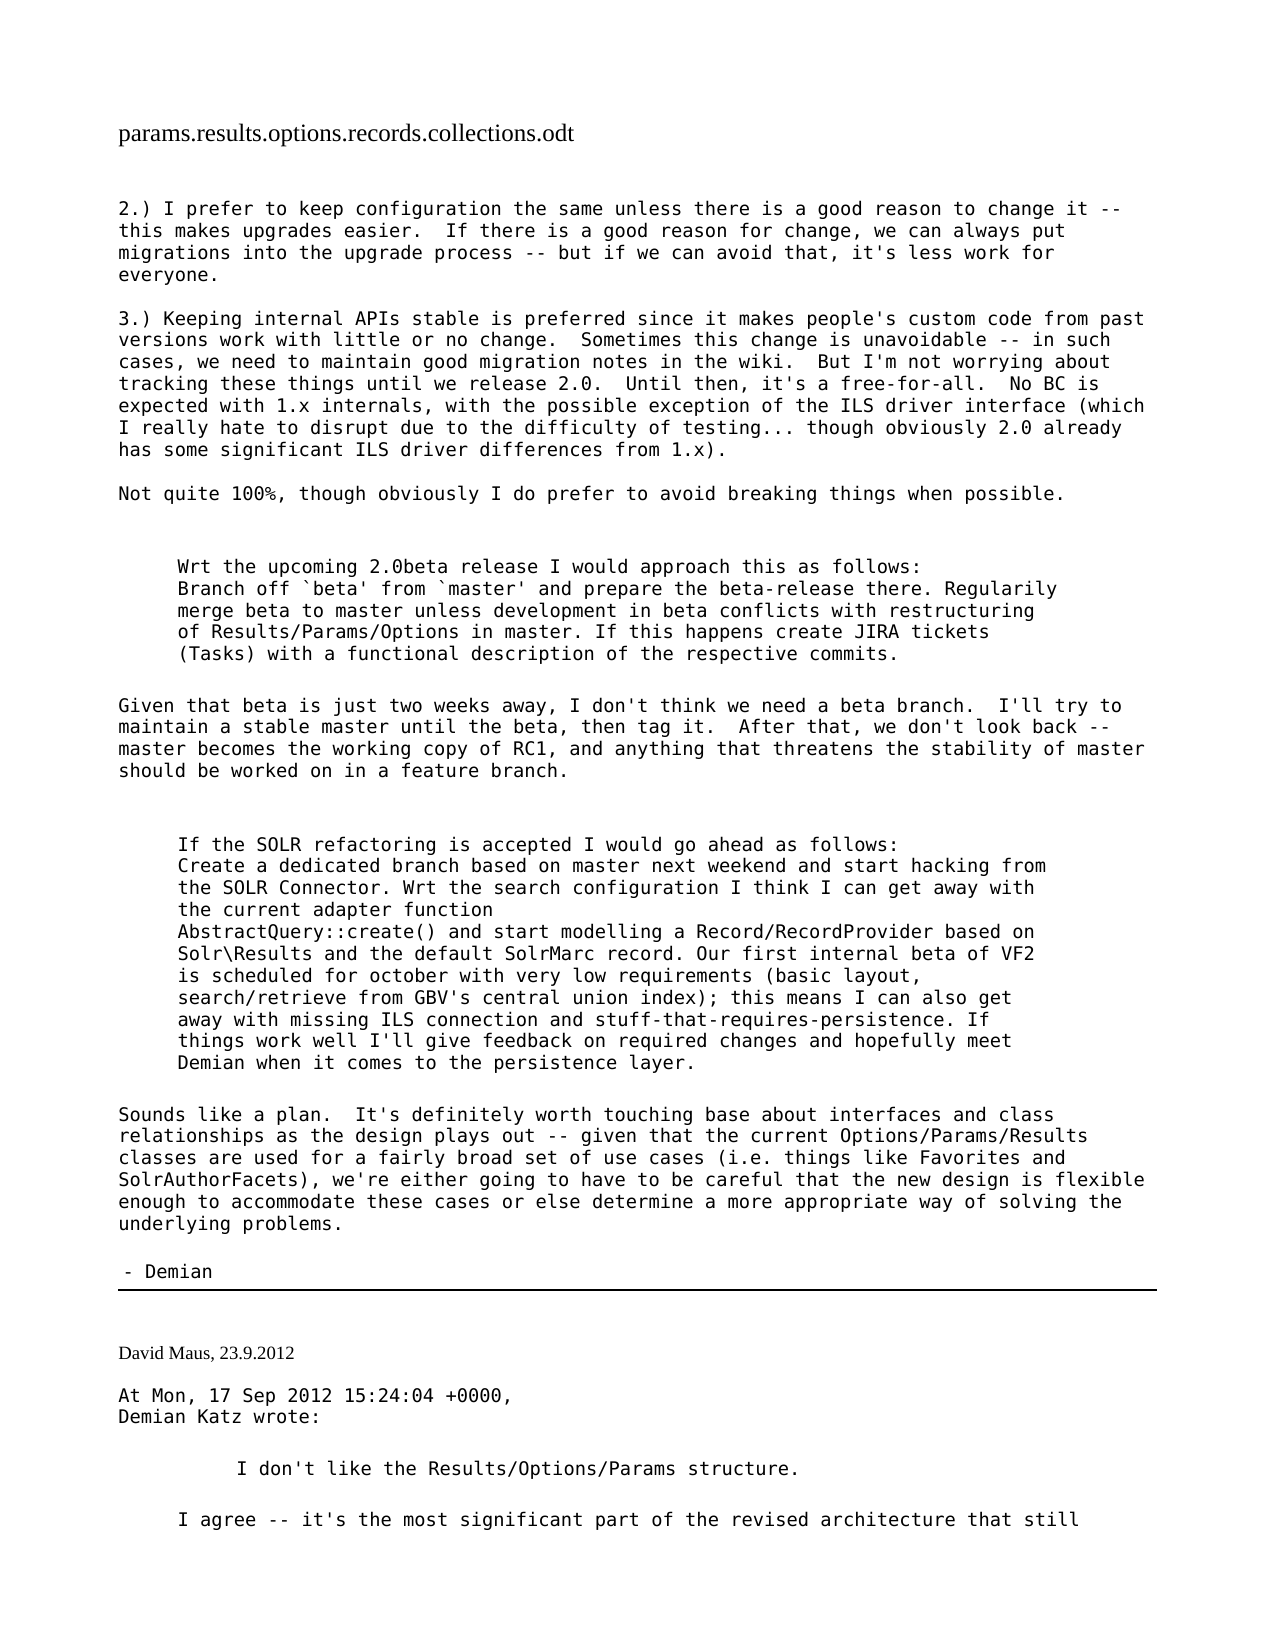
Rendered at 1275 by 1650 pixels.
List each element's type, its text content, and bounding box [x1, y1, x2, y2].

text of Results/Params/Options in master. If this happens create JIRA tickets [177, 621, 1098, 643]
text 3.) Keeping internal APIs stable is preferred since it makes people's custom code from past versions work with little or no change. Sometimes this change is unavoidable -- in such cases, we need to maintain good migration notes in the wiki. But I'm not worrying about tracking these things until we release 2.0. Until then, it's a free-for-all. No BC is expected with 1.x internals, with the possible exception of the ILS driver interface (which I really hate to disrupt due to the difficulty of testing... though obviously 2.0 already has some significant ILS driver differences from 1.x). [118, 308, 1157, 461]
text search/retrieve from GBV's central union index); this means I can also get [177, 987, 1098, 1008]
text merge beta to master unless development in beta conflicts with restructuring [177, 599, 1098, 621]
text the current adapter function [177, 899, 1098, 921]
text Demian Katz wrote: [118, 1407, 1157, 1428]
text Create a dedicated branch based on master next weekend and start hacking from [177, 855, 1098, 877]
text Sounds like a plan. It's definitely worth touching base about interfaces and class relationships as the design plays out -- given that the current Options/Params/Results classes are used for a fairly broad set of use cases (i.e. things like Favorites and SolrAuthorFacets), we're either going to have to be careful that the new design is flexible enough to accommodate these cases or else determine a more appropriate way of solving the underlying problems. [118, 1104, 1157, 1235]
text If the SOLR refactoring is accepted I would go ahead as follows: [177, 833, 1098, 855]
text AbstractQuery::create() and start modelling a Record/RecordProvider based on [177, 921, 1098, 943]
text David Maus, 23.9.2012 [118, 1342, 1157, 1363]
text things work well I'll give feedback on required changes and hopefully meet [177, 1030, 1098, 1052]
text (Tasks) with a functional description of the respective commits. [177, 643, 1098, 665]
text At Mon, 17 Sep 2012 15:24:04 +0000, [118, 1385, 1157, 1407]
text Solr\Results and the default SolrMarc record. Our first internal beta of VF2 [177, 943, 1098, 965]
text Given that beta is just two weeks away, I don't think we need a beta branch. I'll try to maintain a stable master until the beta, then tag it. After that, we don't look back -- master becomes the working copy of RC1, and anything that threatens the stability of master should be worked on in a feature branch. [118, 695, 1157, 782]
text I don't like the Results/Options/Params structure. [236, 1458, 1039, 1480]
text Not quite 100%, though obviously I do prefer to avoid breaking things when possible. [118, 483, 1157, 504]
text Wrt the upcoming 2.0beta release I would approach this as follows: [177, 556, 1098, 578]
text Demian when it comes to the persistence layer. [177, 1052, 1098, 1074]
text the SOLR Connector. Wrt the search configuration I think I can get away with [177, 877, 1098, 899]
text is scheduled for october with very low requirements (basic layout, [177, 965, 1098, 987]
text I agree -- it's the most significant part of the revised architecture that still [177, 1509, 1098, 1531]
text - Demian [118, 1257, 1157, 1289]
text Branch off `beta' from `master' and prepare the beta-release there. Regularily [177, 578, 1098, 599]
text away with missing ILS connection and stuff-that-requires-persistence. If [177, 1008, 1098, 1030]
text 2.) I prefer to keep configuration the same unless there is a good reason to change it -- this makes upgrades easier. If there is a good reason for change, we can always put migrations into the upgrade process -- but if we can avoid that, it's less work for everyone. [118, 198, 1157, 286]
